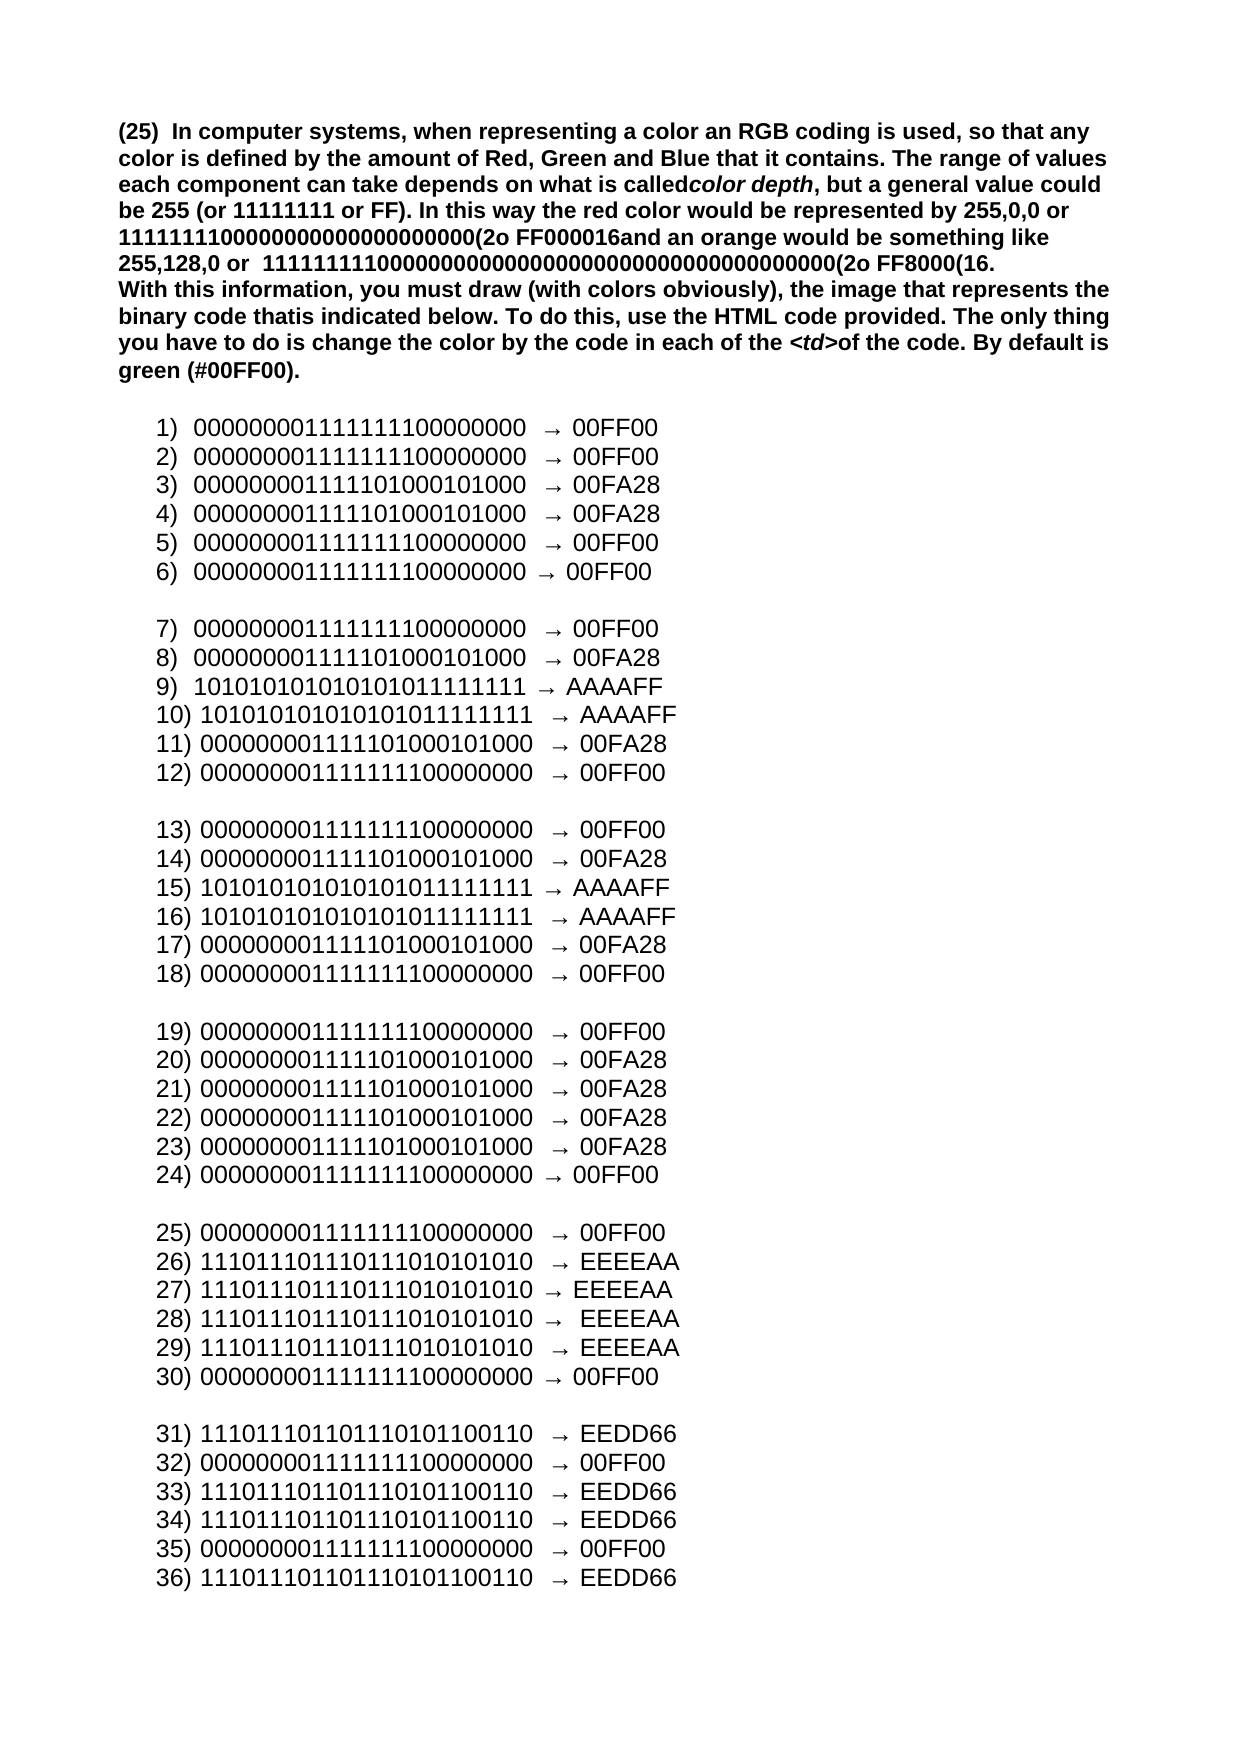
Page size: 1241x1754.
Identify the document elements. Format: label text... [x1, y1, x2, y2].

list 000000001111111100000000 → 00FF00 [156, 1160, 1122, 1189]
list 111011101101110101100110 → EEDD66 [156, 1505, 1122, 1534]
list 101010101010101011111111 → AAAAFF [156, 902, 1122, 930]
list 000000001111111100000000 → 00FF00 [156, 815, 1122, 844]
list 000000001111111100000000 → 00FF00 [156, 1017, 1122, 1045]
list 111011101110111010101010 → EEEEAA [156, 1247, 1122, 1275]
list 111011101110111010101010 → EEEEAA [156, 1275, 1122, 1304]
list 000000001111101000101000 → 00FA28 [156, 643, 1122, 672]
list 000000001111101000101000 → 00FA28 [156, 499, 1122, 528]
list 000000001111111100000000 → 00FF00 [156, 528, 1122, 557]
list 000000001111101000101000 → 00FA28 [156, 1103, 1122, 1132]
list 000000001111101000101000 → 00FA28 [156, 844, 1122, 873]
text (25) In computer systems, when representing a color an RGB coding is used, so that any color is defined by the amount of Red, Green and Blue that it contains. The range of values each component can take depends on what is calledcolor depth, but a general value could be 255 (or 11111111 or FF). In this way the red color would be represented by 255,0,0 or 1111111100000000000000000000(2o FF000016and an orange would be something like 255,128,0 or 111111111000000000000000000000000000000000000(2o FF8000(16. [118, 118, 1122, 276]
list 000000001111101000101000 → 00FA28 [156, 1132, 1122, 1160]
list 111011101110111010101010 → EEEEAA [156, 1333, 1122, 1362]
list 000000001111111100000000 → 00FF00 [156, 442, 1122, 470]
list 101010101010101011111111 → AAAAFF [156, 700, 1122, 729]
list 111011101101110101100110 → EEDD66 [156, 1419, 1122, 1448]
list 111011101101110101100110 → EEDD66 [156, 1563, 1122, 1592]
list 000000001111101000101000 → 00FA28 [156, 930, 1122, 959]
list 000000001111101000101000 → 00FA28 [156, 1045, 1122, 1074]
list 000000001111101000101000 → 00FA28 [156, 1074, 1122, 1103]
list 000000001111101000101000 → 00FA28 [156, 470, 1122, 499]
list 000000001111111100000000 → 00FF00 [156, 1448, 1122, 1477]
list 111011101101110101100110 → EEDD66 [156, 1477, 1122, 1505]
list 000000001111111100000000 → 00FF00 [156, 1218, 1122, 1247]
list 000000001111111100000000 → 00FF00 [156, 413, 1122, 442]
list 000000001111111100000000 → 00FF00 [156, 1534, 1122, 1563]
list 111011101110111010101010 → EEEEAA [156, 1304, 1122, 1333]
list 101010101010101011111111 → AAAAFF [156, 873, 1122, 902]
list 000000001111111100000000 → 00FF00 [156, 557, 1122, 585]
text With this information, you must draw (with colors obviously), the image that represents the binary code thatis indicated below. To do this, use the HTML code provided. The only thing you have to do is change the color by the code in each of the <td>of the code. By default is green (#00FF00). [118, 276, 1122, 384]
list 000000001111111100000000 → 00FF00 [156, 1362, 1122, 1390]
list 000000001111111100000000 → 00FF00 [156, 614, 1122, 643]
list 000000001111111100000000 → 00FF00 [156, 758, 1122, 787]
list 000000001111101000101000 → 00FA28 [156, 729, 1122, 758]
list 000000001111111100000000 → 00FF00 [156, 959, 1122, 988]
list 101010101010101011111111 → AAAAFF [156, 672, 1122, 700]
